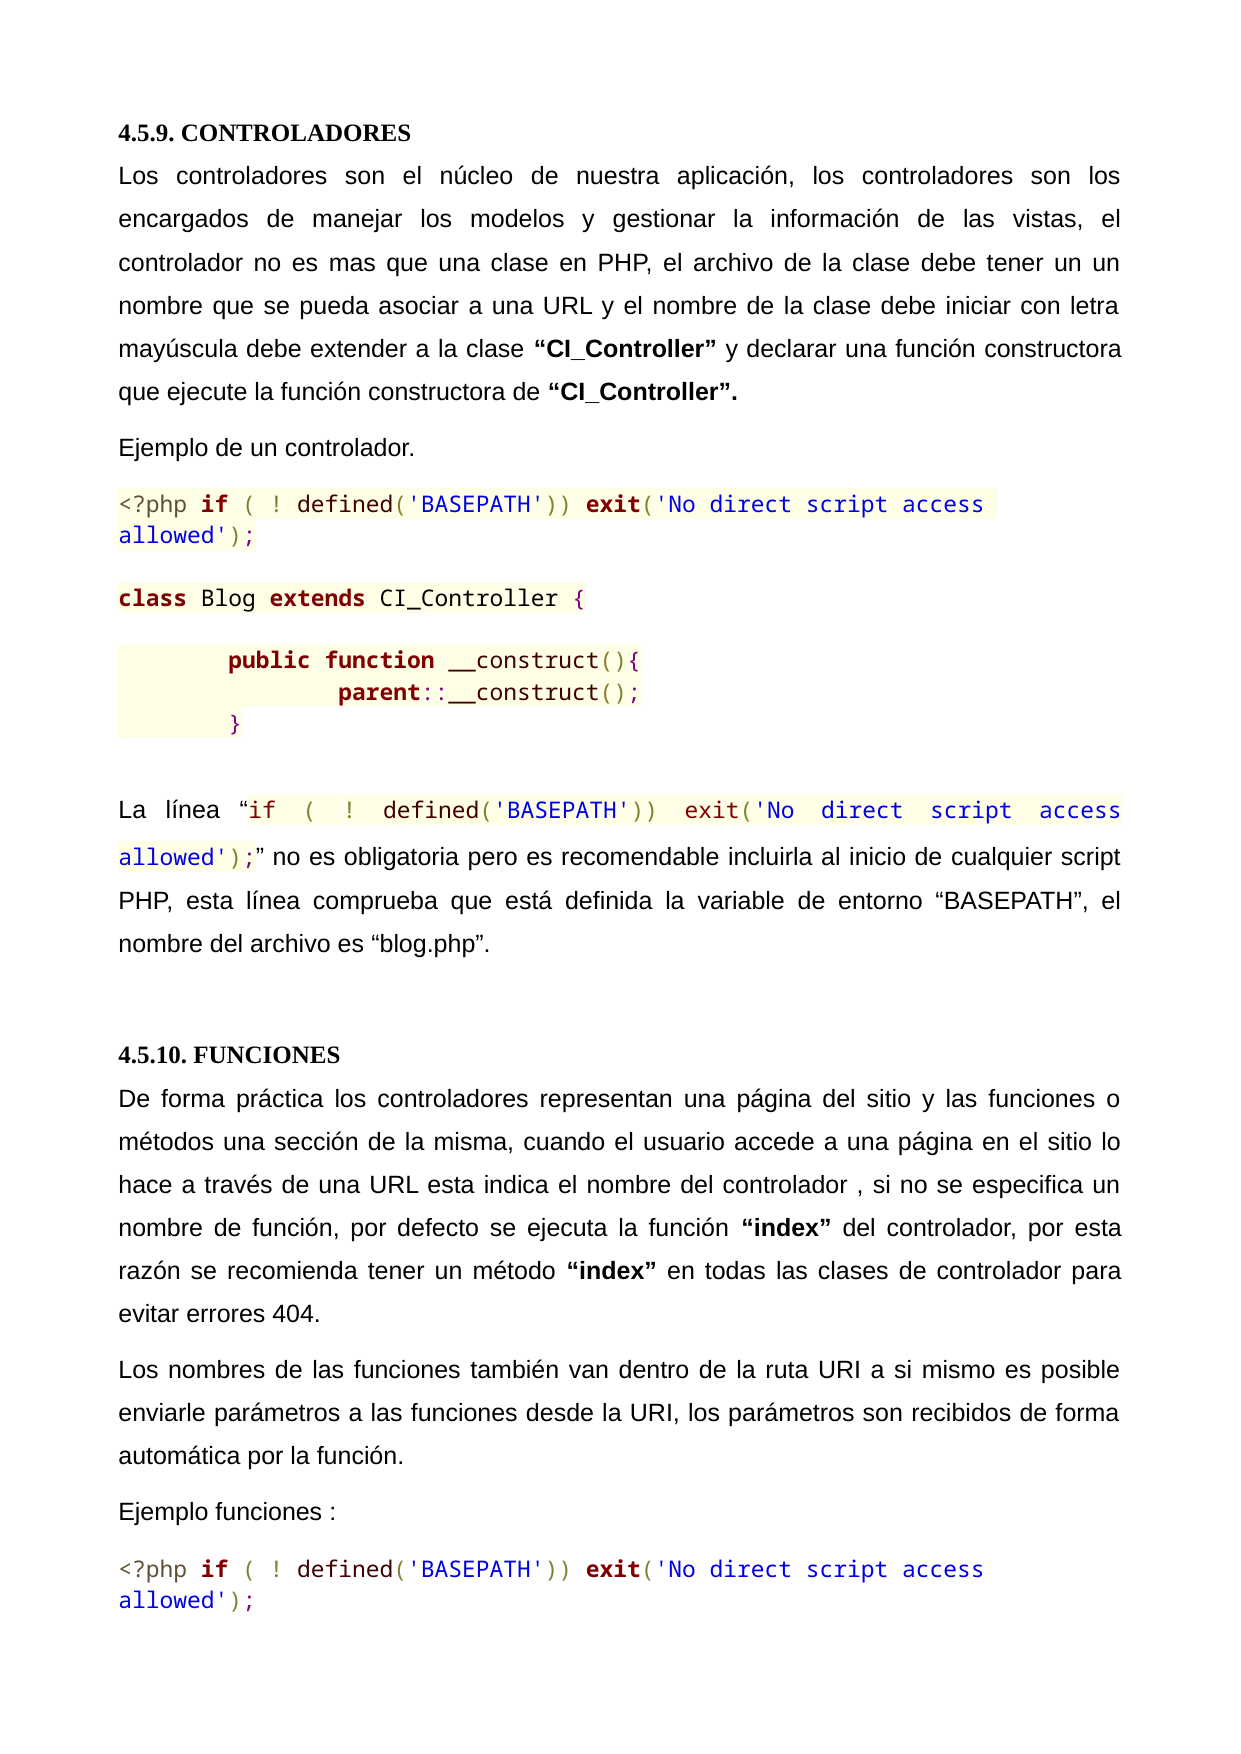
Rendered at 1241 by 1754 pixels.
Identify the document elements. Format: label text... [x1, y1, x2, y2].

text De forma práctica los controladores representan una página del sitio y las funciones o métodos una sección de la misma, cuando el usuario accede a una página en el sitio lo hace a través de una URL esta indica el nombre del controlador , si no se especifica un nombre de función, por defecto se ejecuta la función “index” del controlador, por esta razón se recomienda tener un método “index” en todas las clases de controlador para evitar errores 404. [118, 1084, 1122, 1328]
text Ejemplo funciones : [118, 1497, 1122, 1526]
text Los nombres de las funciones también van dentro de la ruta URI a si mismo es posible enviarle parámetros a las funciones desde la URI, los parámetros son recibidos de forma automática por la función. [118, 1355, 1122, 1470]
text class Blog extends CI_Controller { [118, 582, 1122, 613]
text Los controladores son el núcleo de nuestra aplicación, los controladores son los encargados de manejar los modelos y gestionar la información de las vistas, el controlador no es mas que una clase en PHP, el archivo de la clase debe tener un un nombre que se pueda asociar a una URL y el nombre de la clase debe iniciar con letra mayúscula debe extender a la clase “CI_Controller” y declarar una función constructora que ejecute la función constructora de “CI_Controller”. [118, 161, 1122, 406]
text } [118, 707, 1122, 738]
text parent::__construct(); [118, 676, 1122, 707]
text <?php if ( ! defined('BASEPATH')) exit('No direct script access allowed'); [118, 1552, 1122, 1615]
text La línea “if ( ! defined('BASEPATH')) exit('No direct script access allowed');” no es obligatoria pero es recomendable incluirla al inicio de cualquier script PHP, esta línea comprueba que está definida la variable de entorno “BASEPATH”, el nombre del archivo es “blog.php”. [118, 794, 1122, 958]
text 4.5.10. FUNCIONES [118, 1041, 1122, 1069]
text Ejemplo de un controlador. [118, 432, 1122, 461]
text 4.5.9. CONTROLADORES [118, 118, 1122, 147]
text <?php if ( ! defined('BASEPATH')) exit('No direct script access allowed'); [118, 488, 1122, 551]
text public function __construct(){ [118, 644, 1122, 676]
